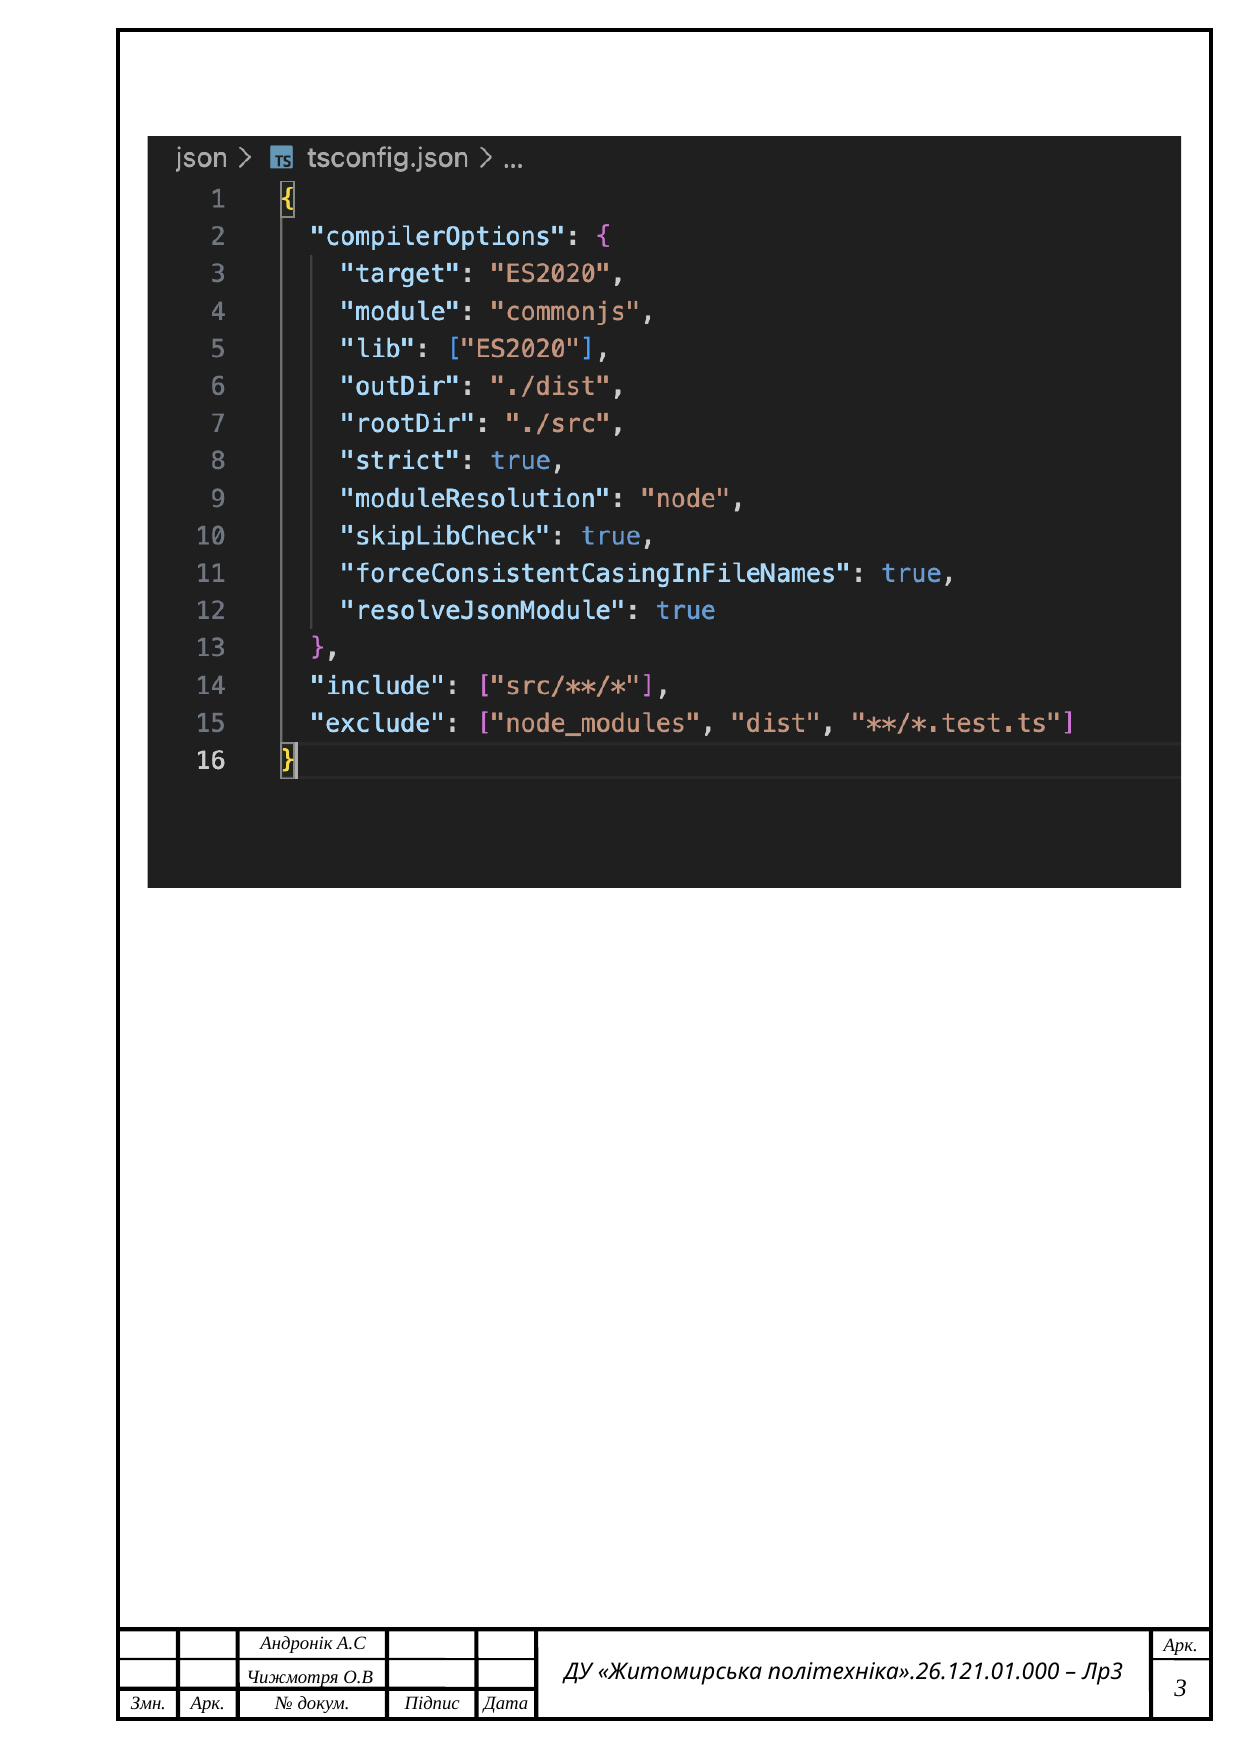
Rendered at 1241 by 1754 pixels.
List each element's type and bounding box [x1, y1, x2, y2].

picture [147, 136, 1182, 888]
